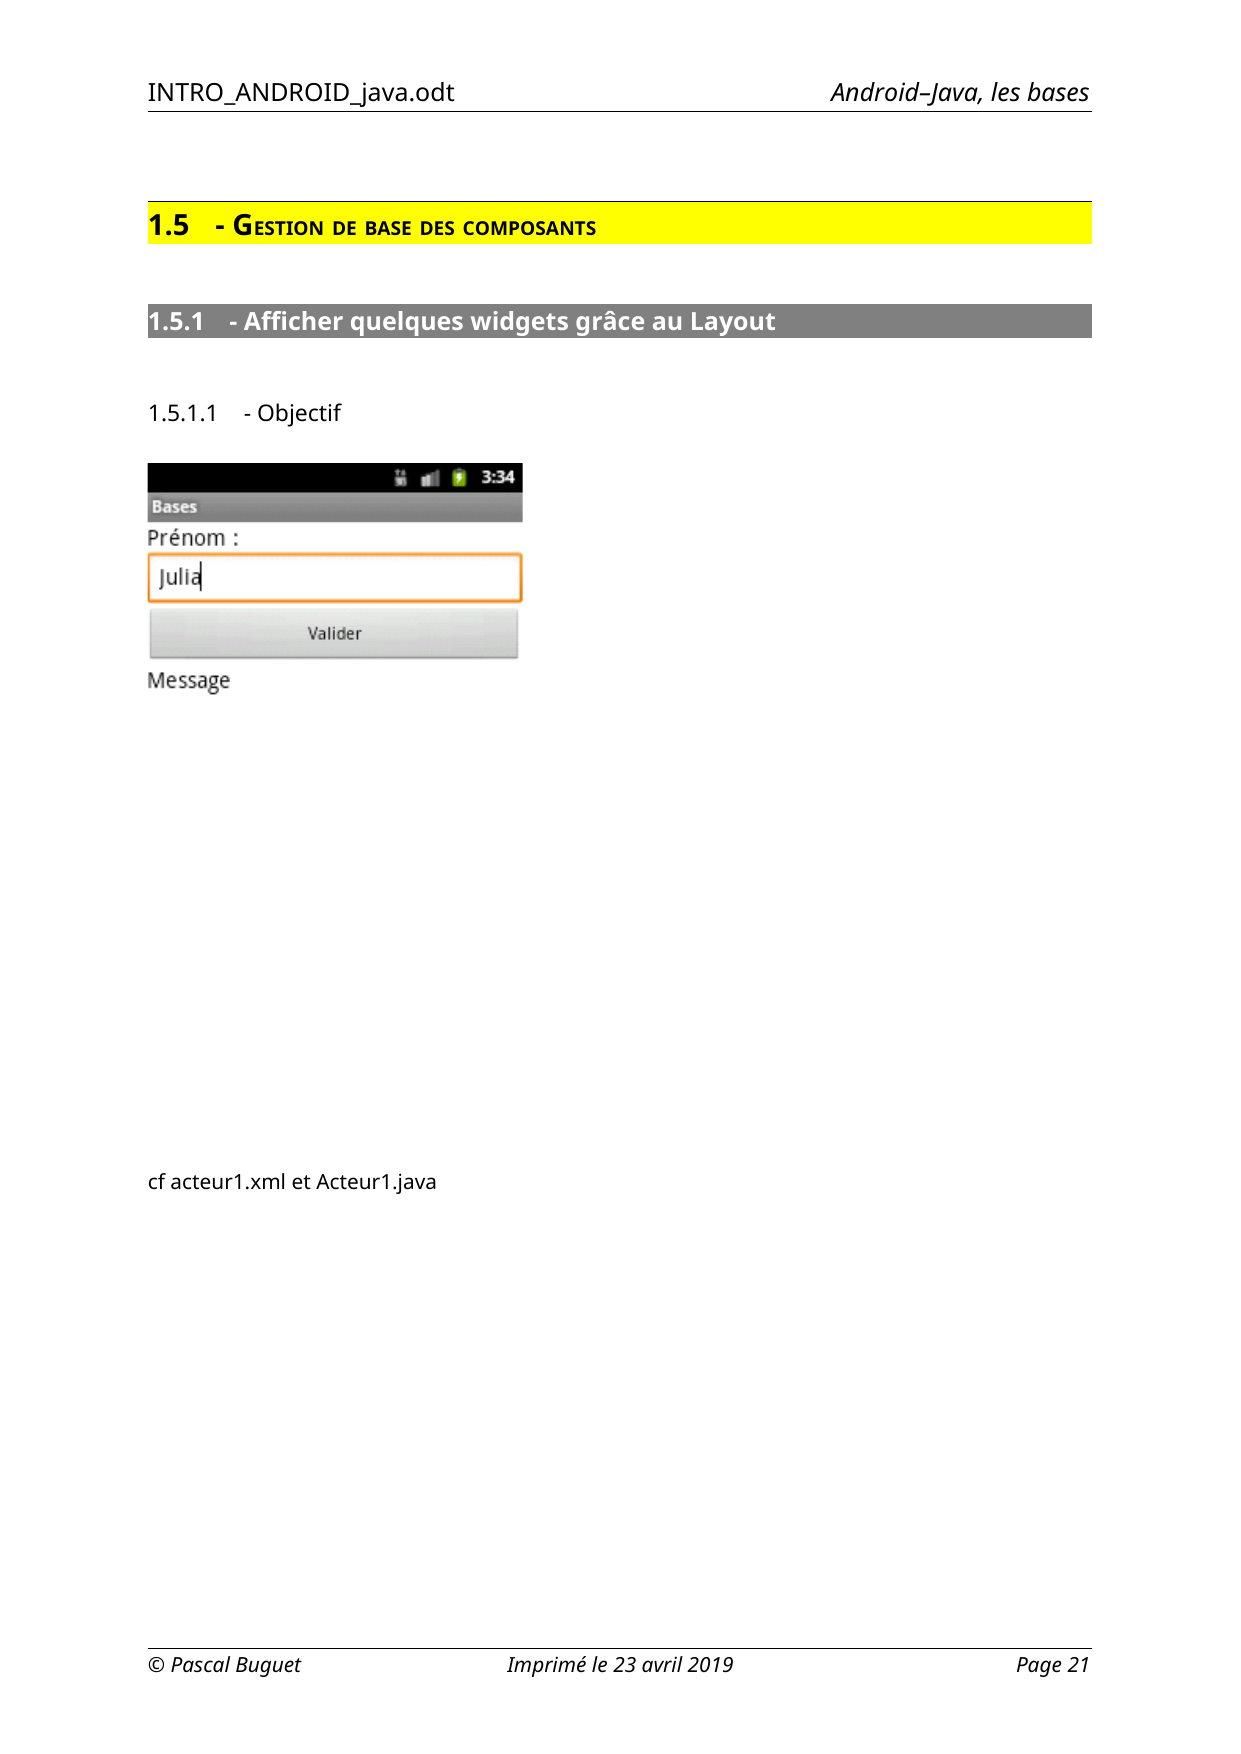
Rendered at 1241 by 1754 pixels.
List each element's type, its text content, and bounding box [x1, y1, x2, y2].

picture [147, 463, 523, 1139]
subtitle - Objectif [148, 397, 1092, 429]
subtitle - Afficher quelques widgets grâce au Layout [148, 304, 1092, 338]
subtitle - Gestion de base des composants [148, 202, 1092, 244]
text cf acteur1.xml et Acteur1.java [148, 1167, 1092, 1195]
